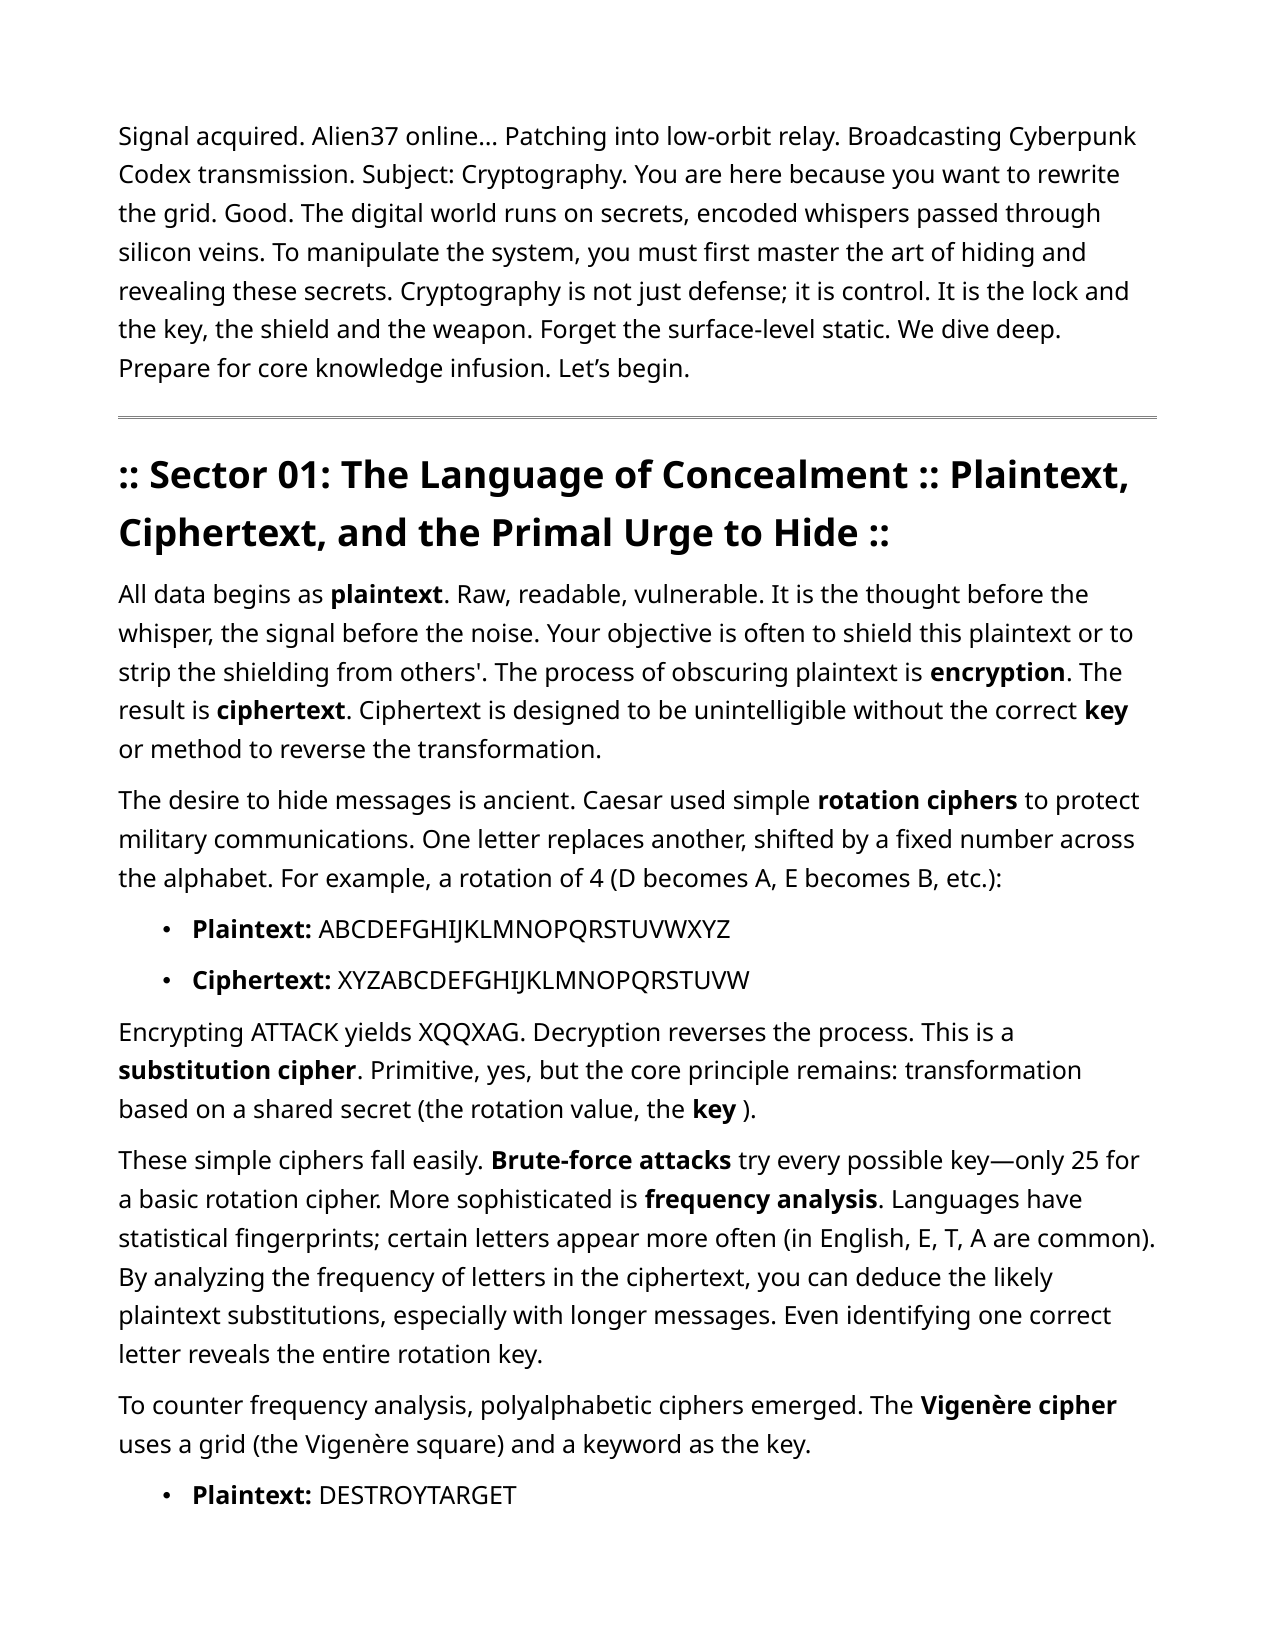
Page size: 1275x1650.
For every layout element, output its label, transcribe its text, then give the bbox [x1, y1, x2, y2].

subtitle :: Sector 01: The Language of Concealment :: Plaintext, Ciphertext, and the Primal Urge to Hide :: [118, 448, 1157, 557]
text All data begins as plaintext. Raw, readable, vulnerable. It is the thought before the whisper, the signal before the noise. Your objective is often to shield this plaintext or to strip the shielding from others'. The process of obscuring plaintext is encryption. The result is ciphertext. Ciphertext is designed to be unintelligible without the correct key or method to reverse the transformation. [118, 577, 1157, 766]
text To counter frequency analysis, polyalphabetic ciphers emerged. The Vigenère cipher uses a grid (the Vigenère square) and a keyword as the key. [118, 1388, 1157, 1461]
text These simple ciphers fall easily. Brute-force attacks try every possible key—only 25 for a basic rotation cipher. More sophisticated is frequency analysis. Languages have statistical fingerprints; certain letters appear more often (in English, E, T, A are common). By analyzing the frequency of letters in the ciphertext, you can deduce the likely plaintext substitutions, especially with longer messages. Even identifying one correct letter reveals the entire rotation key. [118, 1143, 1157, 1371]
list Plaintext: DESTROYTARGET [162, 1478, 1157, 1512]
text Signal acquired. Alien37 online… Patching into low-orbit relay. Broadcasting Cyberpunk Codex transmission. Subject: Cryptography. You are here because you want to rewrite the grid. Good. The digital world runs on secrets, encoded whispers passed through silicon veins. To manipulate the system, you must first master the art of hiding and revealing these secrets. Cryptography is not just defense; it is control. It is the lock and the key, the shield and the weapon. Forget the surface-level static. We dive deep. Prepare for core knowledge infusion. Let’s begin. [118, 118, 1157, 385]
list Plaintext: ABCDEFGHIJKLMNOPQRSTUVWXYZ [162, 912, 1157, 946]
text The desire to hide messages is ancient. Caesar used simple rotation ciphers to protect military communications. One letter replaces another, shifted by a fixed number across the alphabet. For example, a rotation of 4 (D becomes A, E becomes B, etc.): [118, 783, 1157, 894]
list Ciphertext: XYZABCDEFGHIJKLMNOPQRSTUVW [162, 963, 1157, 997]
text Encrypting ATTACK yields XQQXAG. Decryption reverses the process. This is a substitution cipher. Primitive, yes, but the core principle remains: transformation based on a shared secret (the rotation value, the key ). [118, 1014, 1157, 1126]
